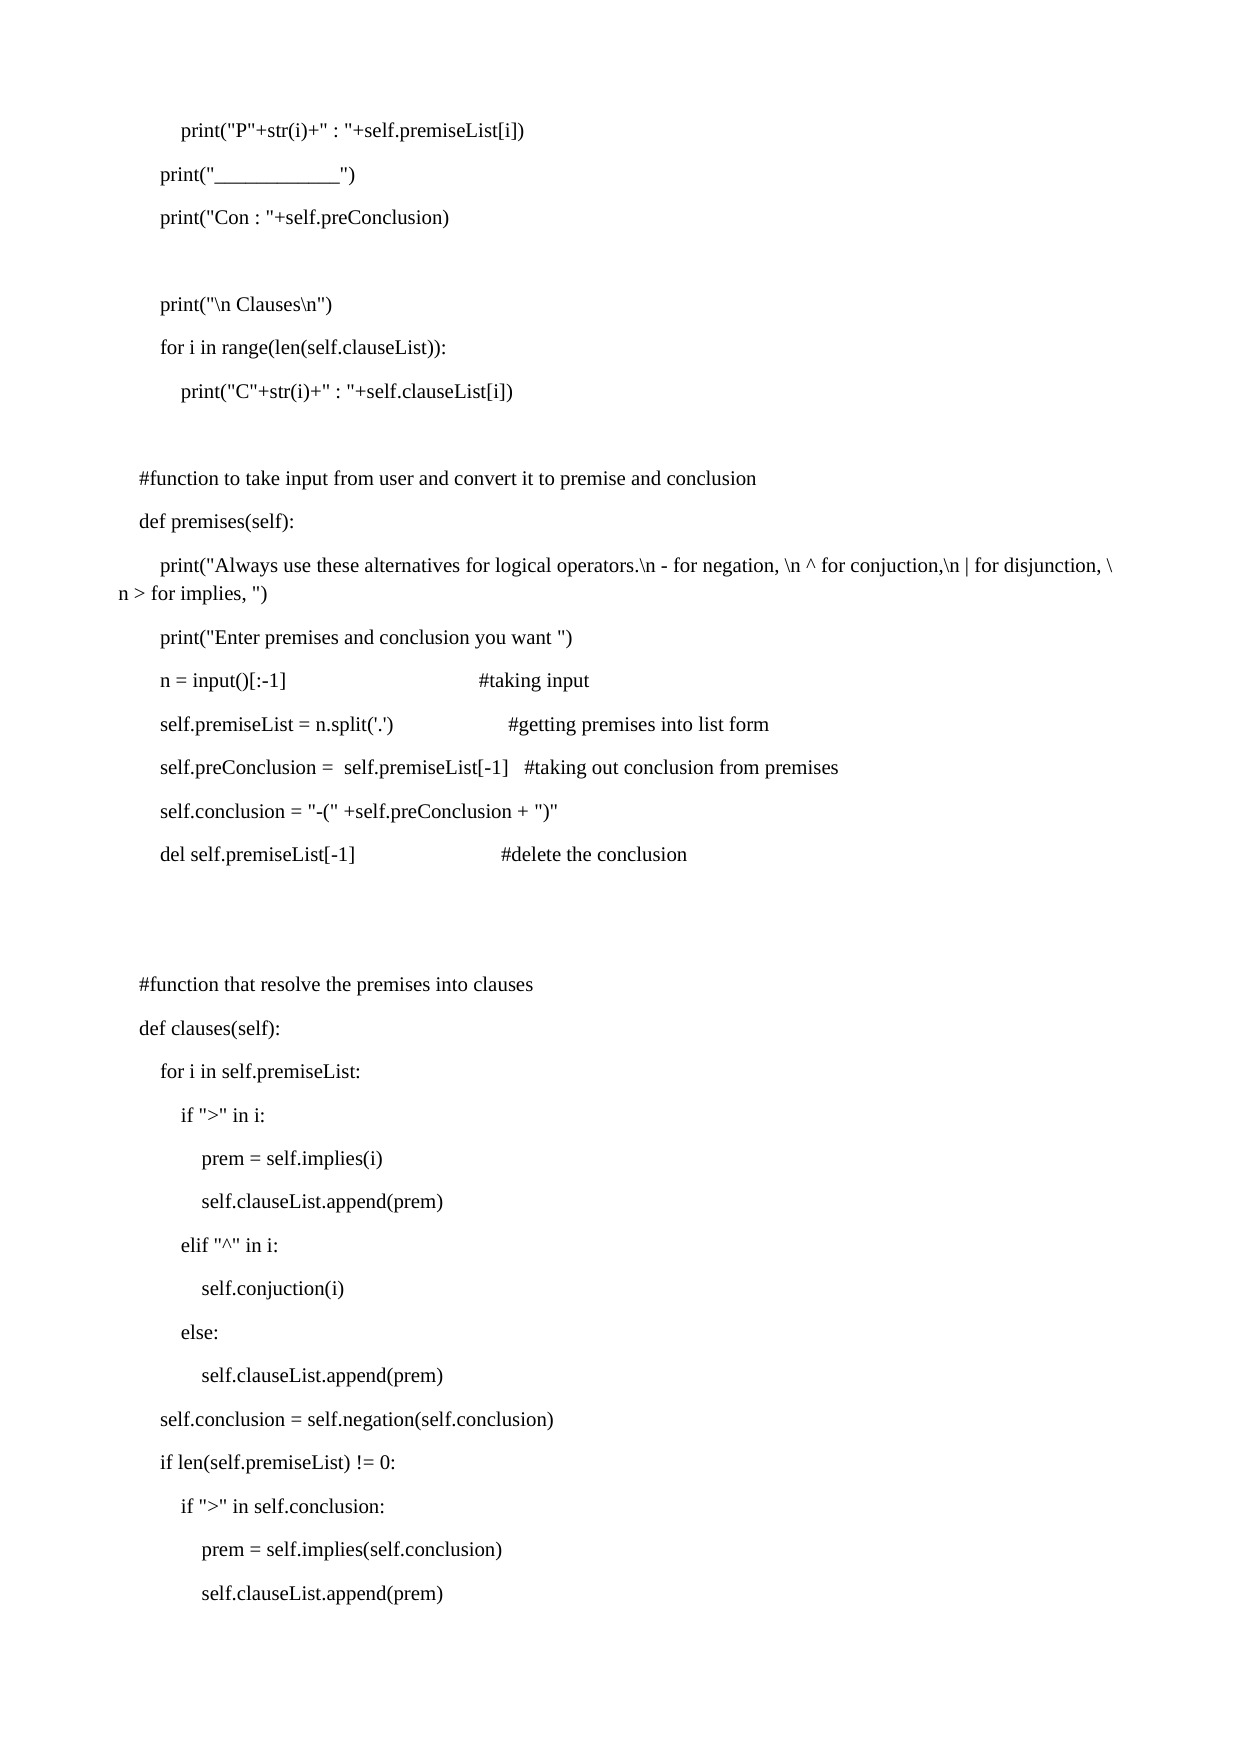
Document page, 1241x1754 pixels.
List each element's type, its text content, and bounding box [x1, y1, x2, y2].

text n = input()[:-1] #taking input [118, 668, 1122, 692]
text print("Con : "+self.preConclusion) [118, 205, 1122, 229]
text def premises(self): [118, 509, 1122, 533]
text for i in self.premiseList: [118, 1059, 1122, 1083]
text self.conclusion = self.negation(self.conclusion) [118, 1407, 1122, 1431]
text #function that resolve the premises into clauses [118, 972, 1122, 996]
text prem = self.implies(i) [118, 1146, 1122, 1170]
text print("P"+str(i)+" : "+self.premiseList[i]) [118, 118, 1122, 142]
text self.clauseList.append(prem) [118, 1363, 1122, 1387]
text for i in range(len(self.clauseList)): [118, 335, 1122, 359]
text self.premiseList = n.split('.') #getting premises into list form [118, 712, 1122, 736]
text if ">" in i: [118, 1103, 1122, 1127]
text prem = self.implies(self.conclusion) [118, 1537, 1122, 1561]
text print("____________") [118, 162, 1122, 186]
text self.conjuction(i) [118, 1276, 1122, 1300]
text #function to take input from user and convert it to premise and conclusion [118, 466, 1122, 490]
text print("C"+str(i)+" : "+self.clauseList[i]) [118, 379, 1122, 403]
text else: [118, 1320, 1122, 1344]
text self.conclusion = "-(" +self.preConclusion + ")" [118, 798, 1122, 823]
text self.preConclusion = self.premiseList[-1] #taking out conclusion from premises [118, 755, 1122, 779]
text print("\n Clauses\n") [118, 292, 1122, 316]
text elif "^" in i: [118, 1233, 1122, 1257]
text print("Always use these alternatives for logical operators.\n - for negation, \n ^ for conjuction,\n | for disjunction, \n > for implies, ") [118, 552, 1122, 605]
text self.clauseList.append(prem) [118, 1580, 1122, 1604]
text def clauses(self): [118, 1016, 1122, 1040]
text self.clauseList.append(prem) [118, 1189, 1122, 1213]
text if ">" in self.conclusion: [118, 1493, 1122, 1518]
text if len(self.premiseList) != 0: [118, 1450, 1122, 1474]
text print("Enter premises and conclusion you want ") [118, 625, 1122, 649]
text del self.premiseList[-1] #delete the conclusion [118, 842, 1122, 866]
